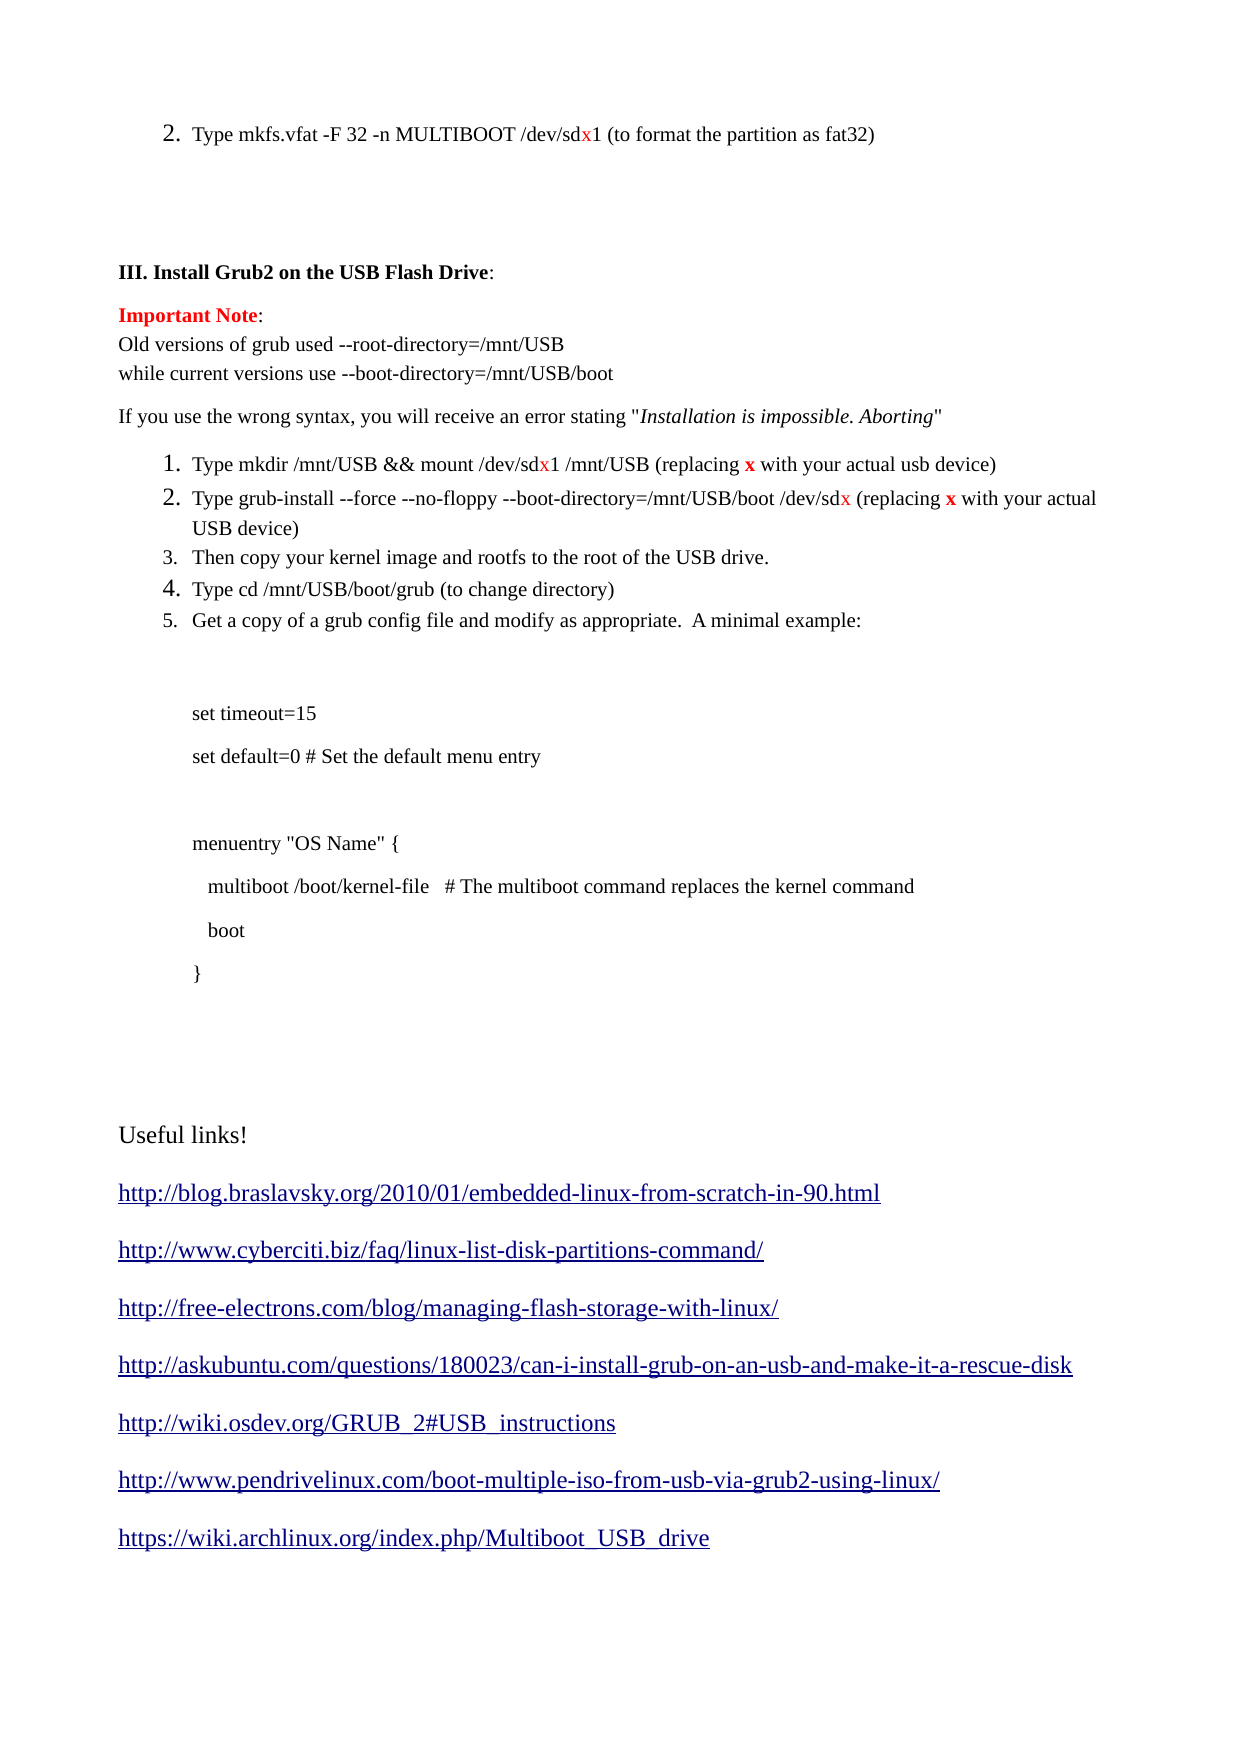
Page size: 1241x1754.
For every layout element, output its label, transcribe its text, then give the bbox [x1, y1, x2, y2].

list Then copy your kernel image and rootfs to the root of the USB drive. [162, 544, 1122, 569]
text } [192, 961, 1122, 985]
text set default=0 # Set the default menu entry [192, 744, 1122, 768]
list Type mkdir /mnt/USB && mount /dev/sdx1 /mnt/USB (replacing x with your actual usb device) [162, 448, 1122, 476]
text If you use the wrong syntax, you will receive an error stating "Installation is impossible. Aborting" [118, 404, 1122, 428]
text http://www.cyberciti.biz/faq/linux-list-disk-partitions-command/ [118, 1235, 1122, 1264]
text multiboot /boot/kernel-file # The multiboot command replaces the kernel command [192, 874, 1122, 898]
text Useful links! [118, 1120, 1122, 1149]
text http://askubuntu.com/questions/180023/can-i-install-grub-on-an-usb-and-make-it-a-rescue-disk [118, 1350, 1122, 1379]
list set timeout=15 [162, 700, 1122, 724]
text https://wiki.archlinux.org/index.php/Multiboot_USB_drive [118, 1523, 1122, 1551]
text III. Install Grub2 on the USB Flash Drive: [118, 260, 1122, 284]
text http://wiki.osdev.org/GRUB_2#USB_instructions [118, 1408, 1122, 1436]
text http://blog.braslavsky.org/2010/01/embedded-linux-from-scratch-in-90.html [118, 1178, 1122, 1206]
text http://free-electrons.com/blog/managing-flash-storage-with-linux/ [118, 1293, 1122, 1321]
list Get a copy of a grub config file and modify as appropriate. A minimal example: [162, 608, 1122, 632]
list Type cd /mnt/USB/boot/grub (to change directory) [162, 573, 1122, 602]
text Important Note: Old versions of grub used --root-directory=/mnt/USB while current versions use --boot-directory=/mnt/USB/boot [118, 303, 1122, 385]
text boot [192, 918, 1122, 942]
list Type mkfs.vfat -F 32 -n MULTIBOOT /dev/sdx1 (to format the partition as fat32) [162, 118, 1122, 147]
text menuentry "OS Name" { [192, 831, 1122, 855]
text http://www.pendrivelinux.com/boot-multiple-iso-from-usb-via-grub2-using-linux/ [118, 1465, 1122, 1494]
list Type grub-install --force --no-floppy --boot-directory=/mnt/USB/boot /dev/sdx (replacing x with your actual USB device) [162, 482, 1122, 540]
